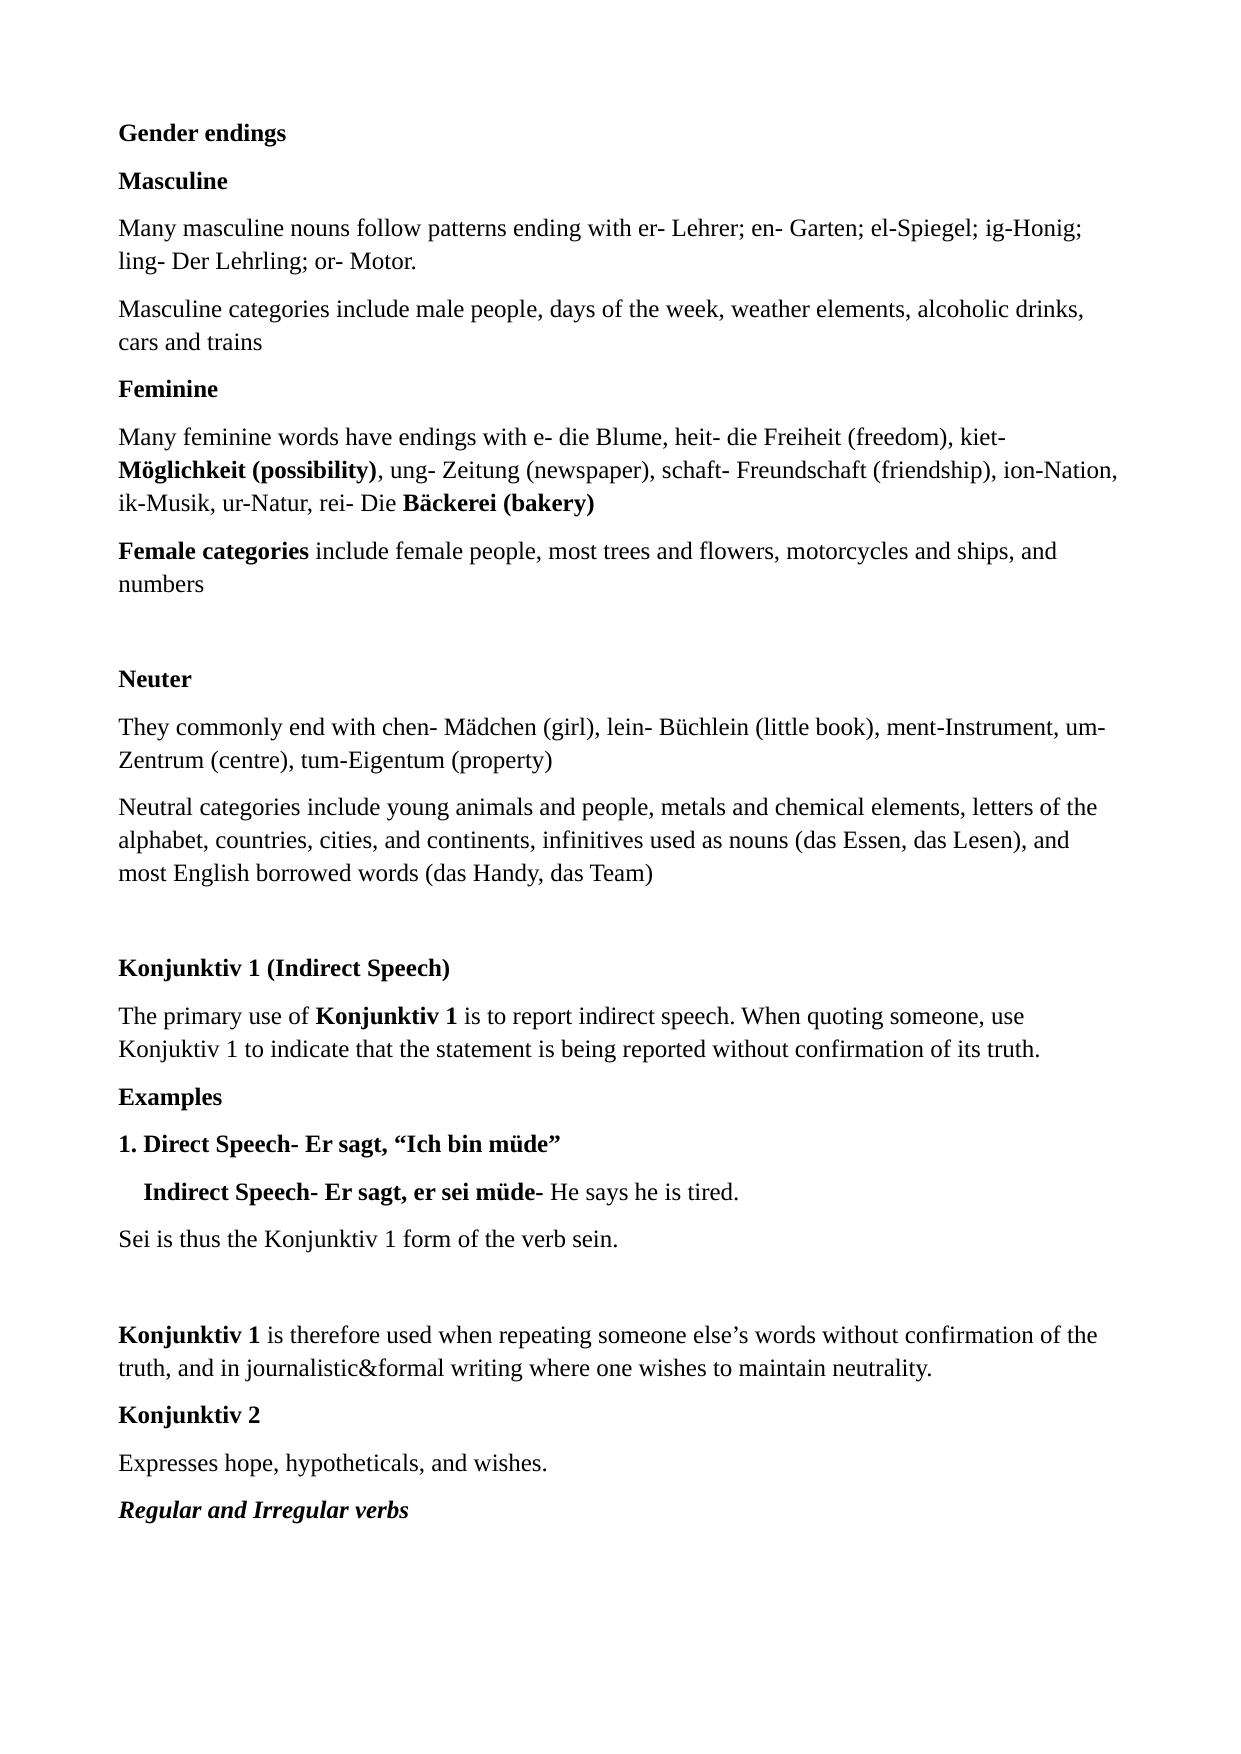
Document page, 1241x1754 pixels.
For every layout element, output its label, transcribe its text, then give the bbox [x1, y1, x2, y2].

text Sei is thus the Konjunktiv 1 form of the verb sein. [118, 1224, 1122, 1253]
text Gender endings [118, 118, 1122, 147]
text Neutral categories include young animals and people, metals and chemical elements, letters of the alphabet, countries, cities, and continents, infinitives used as nouns (das Essen, das Lesen), and most English borrowed words (das Handy, das Team) [118, 792, 1122, 887]
text Feminine [118, 374, 1122, 403]
text Masculine [118, 166, 1122, 194]
text Konjunktiv 1 (Indirect Speech) [118, 953, 1122, 982]
text 1. Direct Speech- Er sagt, “Ich bin müde” [118, 1129, 1122, 1158]
text Konjunktiv 1 is therefore used when repeating someone else’s words without confirmation of the truth, and in journalistic&formal writing where one wishes to maintain neutrality. [118, 1320, 1122, 1382]
text Expresses hope, hypotheticals, and wishes. [118, 1448, 1122, 1477]
text Many feminine words have endings with e- die Blume, heit- die Freiheit (freedom), kiet- Möglichkeit (possibility), ung- Zeitung (newspaper), schaft- Freundschaft (friendship), ion-Nation, ik-Musik, ur-Natur, rei- Die Bäckerei (bakery) [118, 422, 1122, 517]
text Examples [118, 1082, 1122, 1111]
text Many masculine nouns follow patterns ending with er- Lehrer; en- Garten; el-Spiegel; ig-Honig; ling- Der Lehrling; or- Motor. [118, 213, 1122, 275]
text Regular and Irregular verbs [118, 1496, 1122, 1524]
text They commonly end with chen- Mädchen (girl), lein- Büchlein (little book), ment-Instrument, um- Zentrum (centre), tum-Eigentum (property) [118, 712, 1122, 773]
text Female categories include female people, most trees and flowers, motorcycles and ships, and numbers [118, 536, 1122, 598]
text Indirect Speech- Er sagt, er sei müde- He says he is tired. [118, 1177, 1122, 1206]
text Neuter [118, 664, 1122, 693]
text The primary use of Konjunktiv 1 is to report indirect speech. When quoting someone, use Konjuktiv 1 to indicate that the statement is being reported without confirmation of its truth. [118, 1001, 1122, 1063]
text Masculine categories include male people, days of the week, weather elements, alcoholic drinks, cars and trains [118, 294, 1122, 356]
text Konjunktiv 2 [118, 1400, 1122, 1429]
